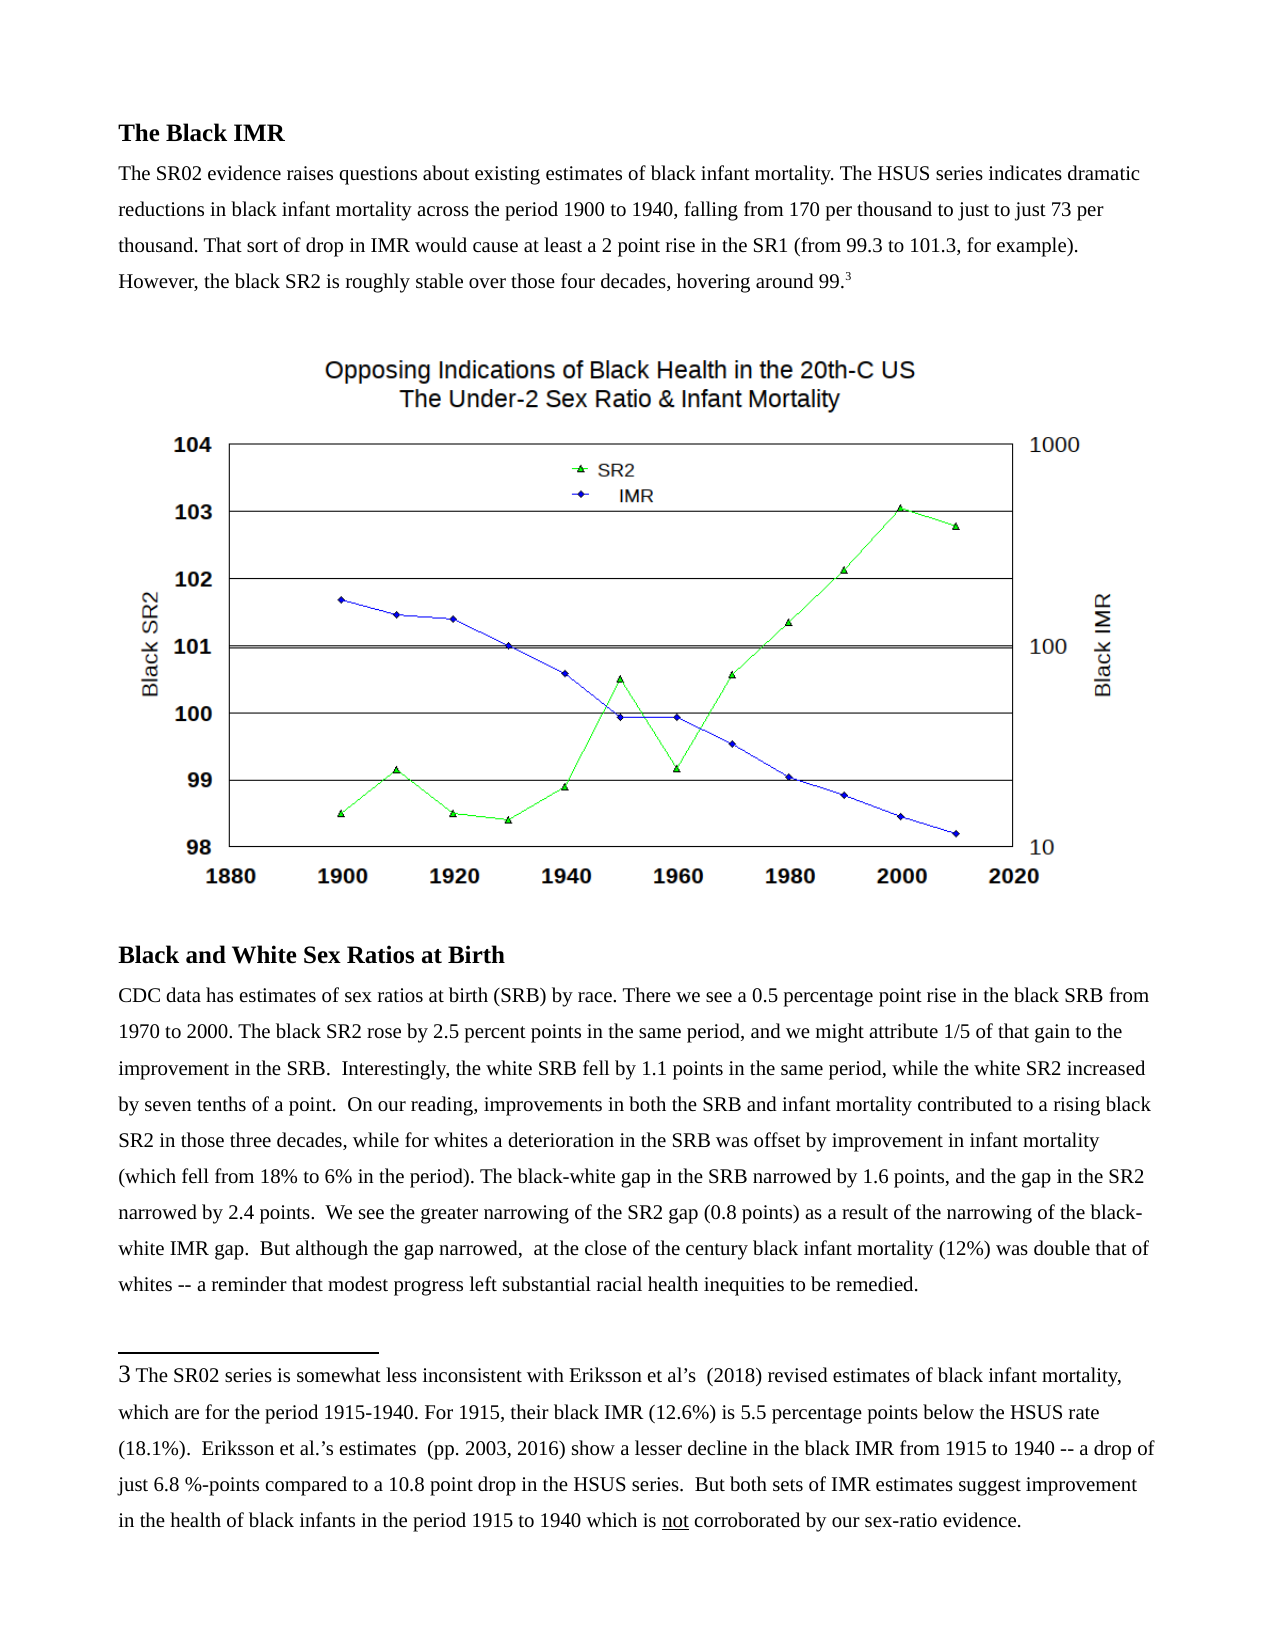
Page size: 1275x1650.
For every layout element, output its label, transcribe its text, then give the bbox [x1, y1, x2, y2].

picture [118, 341, 1157, 893]
text The Black IMR [118, 118, 1157, 147]
text Black and White Sex Ratios at Birth [118, 940, 1157, 969]
text CDC data has estimates of sex ratios at birth (SRB) by race. There we see a 0.5 percentage point rise in the black SRB from 1970 to 2000. The black SR2 rose by 2.5 percent points in the same period, and we might attribute 1/5 of that gain to the improvement in the SRB. Interestingly, the white SRB fell by 1.1 points in the same period, while the white SR2 increased by seven tenths of a point. On our reading, improvements in both the SRB and infant mortality contributed to a rising black SR2 in those three decades, while for whites a deterioration in the SRB was offset by improvement in infant mortality (which fell from 18% to 6% in the period). The black-white gap in the SRB narrowed by 1.6 points, and the gap in the SR2 narrowed by 2.4 points. We see the greater narrowing of the SR2 gap (0.8 points) as a result of the narrowing of the black-white IMR gap. But although the gap narrowed, at the close of the century black infant mortality (12%) was double that of whites -- a reminder that modest progress left substantial racial health inequities to be remedied. [118, 983, 1157, 1296]
text The SR02 evidence raises questions about existing estimates of black infant mortality. The HSUS series indicates dramatic reductions in black infant mortality across the period 1900 to 1940, falling from 170 per thousand to just to just 73 per thousand. That sort of drop in IMR would cause at least a 2 point rise in the SR1 (from 99.3 to 101.3, for example). However, the black SR2 is roughly stable over those four decades, hovering around 99. [118, 161, 1157, 293]
text The SR02 series is somewhat less inconsistent with Eriksson et al’s (2018) revised estimates of black infant mortality, which are for the period 1915-1940. For 1915, their black IMR (12.6%) is 5.5 percentage points below the HSUS rate (18.1%). Eriksson et al.’s estimates (pp. 2003, 2016) show a lesser decline in the black IMR from 1915 to 1940 -- a drop of just 6.8 %-points compared to a 10.8 point drop in the HSUS series. But both sets of IMR estimates suggest improvement in the health of black infants in the period 1915 to 1940 which is not corroborated by our sex-ratio evidence. [118, 1359, 1157, 1532]
